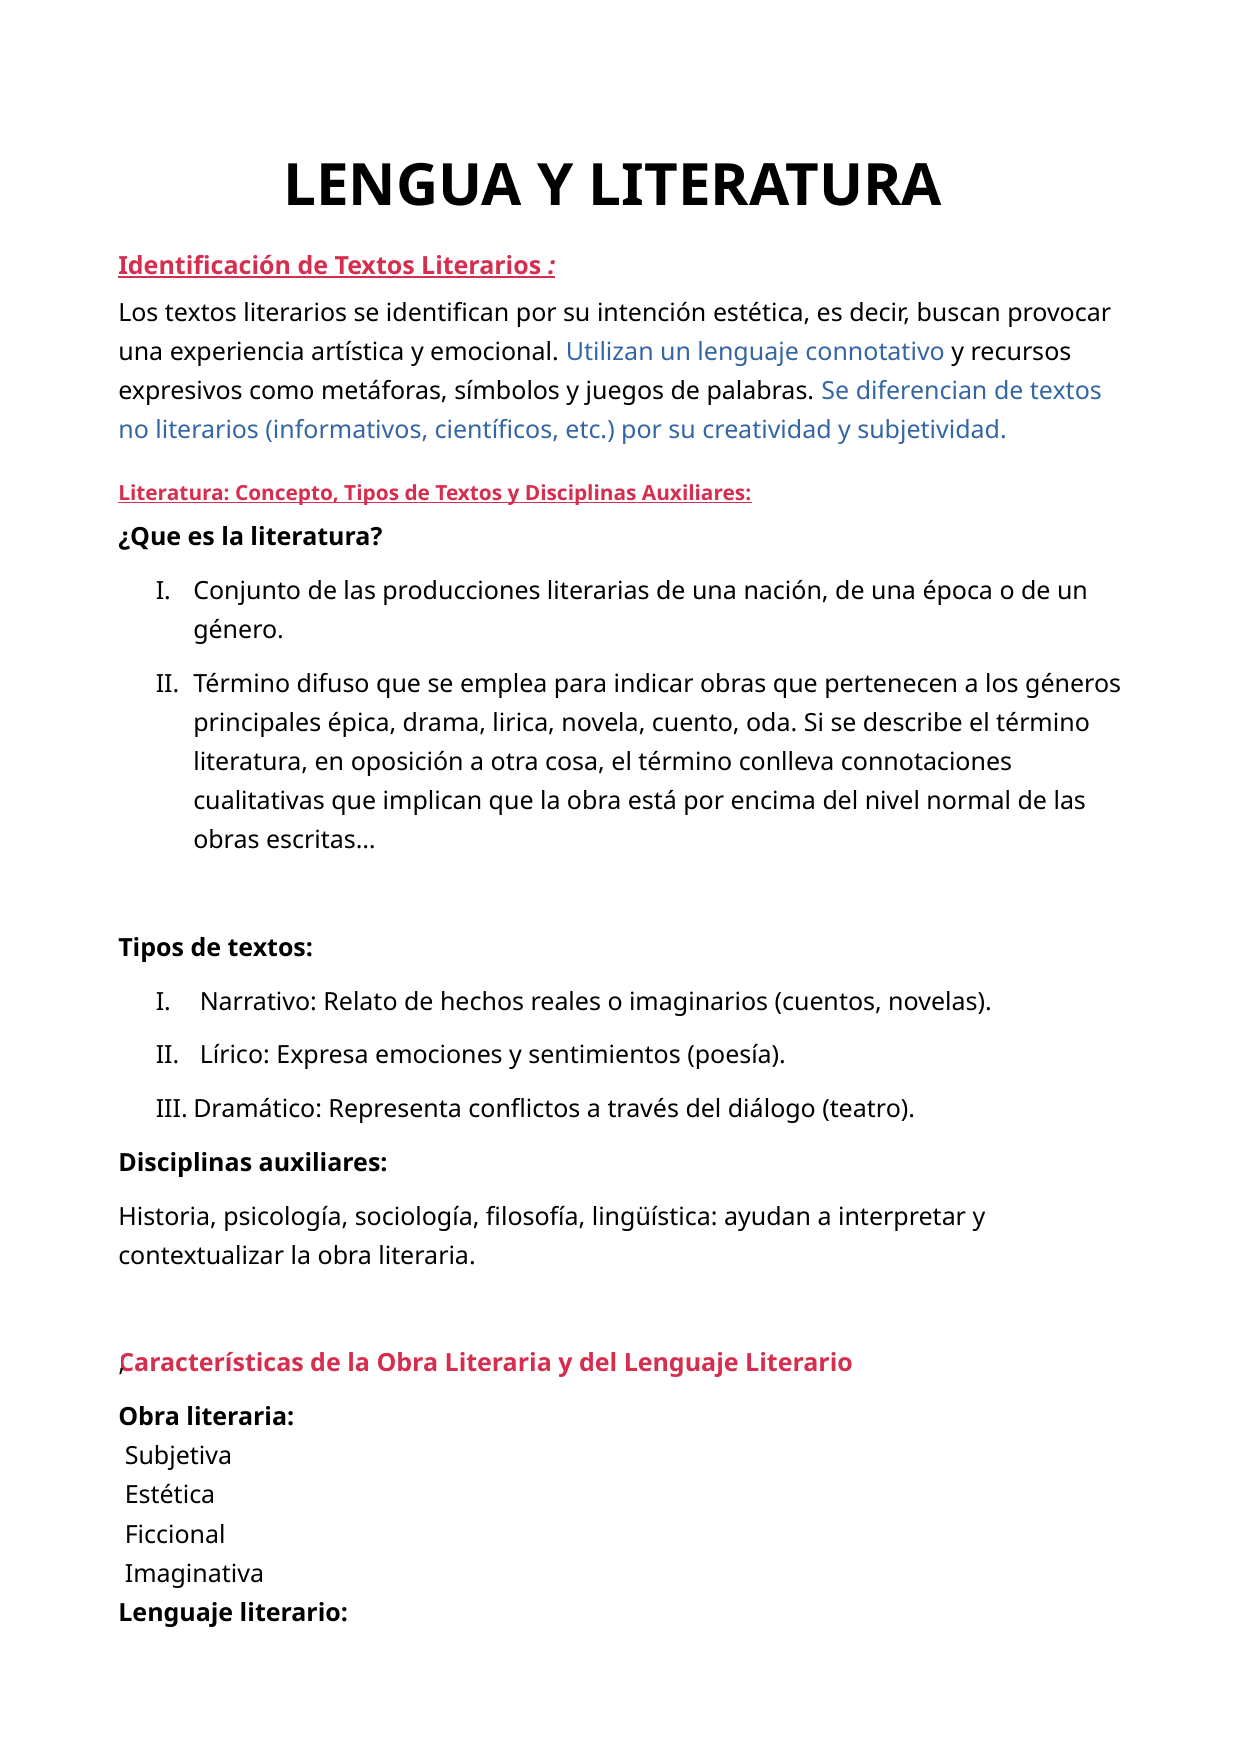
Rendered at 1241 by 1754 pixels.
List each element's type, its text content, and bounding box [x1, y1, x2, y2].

subtitle Identificación de Textos Literarios : [118, 248, 1122, 282]
list Narrativo: Relato de hechos reales o imaginarios (cuentos, novelas). [156, 983, 1122, 1017]
subtitle Literatura: Concepto, Tipos de Textos y Disciplinas Auxiliares: [118, 478, 1122, 506]
list Lírico: Expresa emociones y sentimientos (poesía). [156, 1037, 1122, 1071]
text Tipos de textos: [118, 930, 1122, 964]
list Dramático: Representa conflictos a través del diálogo (teatro). [156, 1091, 1122, 1125]
text Imaginativa [118, 1556, 1122, 1589]
text Lenguaje literario: [118, 1595, 1122, 1629]
text ¿Que es la literatura? [118, 519, 1122, 553]
text Historia, psicología, sociología, filosofía, lingüística: ayudan a interpretar y contextualizar la obra literaria. [118, 1198, 1122, 1272]
title LENGUA Y LITERATURA [118, 143, 1122, 223]
text Características de la Obra Literaria y del Lenguaje Literario [121, 1345, 1122, 1379]
text Los textos literarios se identifican por su intención estética, es decir, buscan provocar una experiencia artística y emocional. Utilizan un lenguaje connotativo y recursos expresivos como metáforas, símbolos y juegos de palabras. Se diferencian de textos no literarios (informativos, científicos, etc.) por su creatividad y subjetividad. [118, 294, 1122, 446]
list Término difuso que se emplea para indicar obras que pertenecen a los géneros principales épica, drama, lirica, novela, cuento, oda. Si se describe el término literatura, en oposición a otra cosa, el término conlleva connotaciones cualitativas que implican que la obra está por encima del nivel normal de las obras escritas… [156, 666, 1122, 856]
list Conjunto de las producciones literarias de una nación, de una época o de un género. [156, 573, 1122, 646]
text Ficcional [118, 1516, 1122, 1550]
text Estética [118, 1477, 1122, 1511]
text Disciplinas auxiliares: [118, 1145, 1122, 1179]
text Obra literaria: [118, 1399, 1122, 1433]
text Subjetiva [118, 1438, 1122, 1472]
